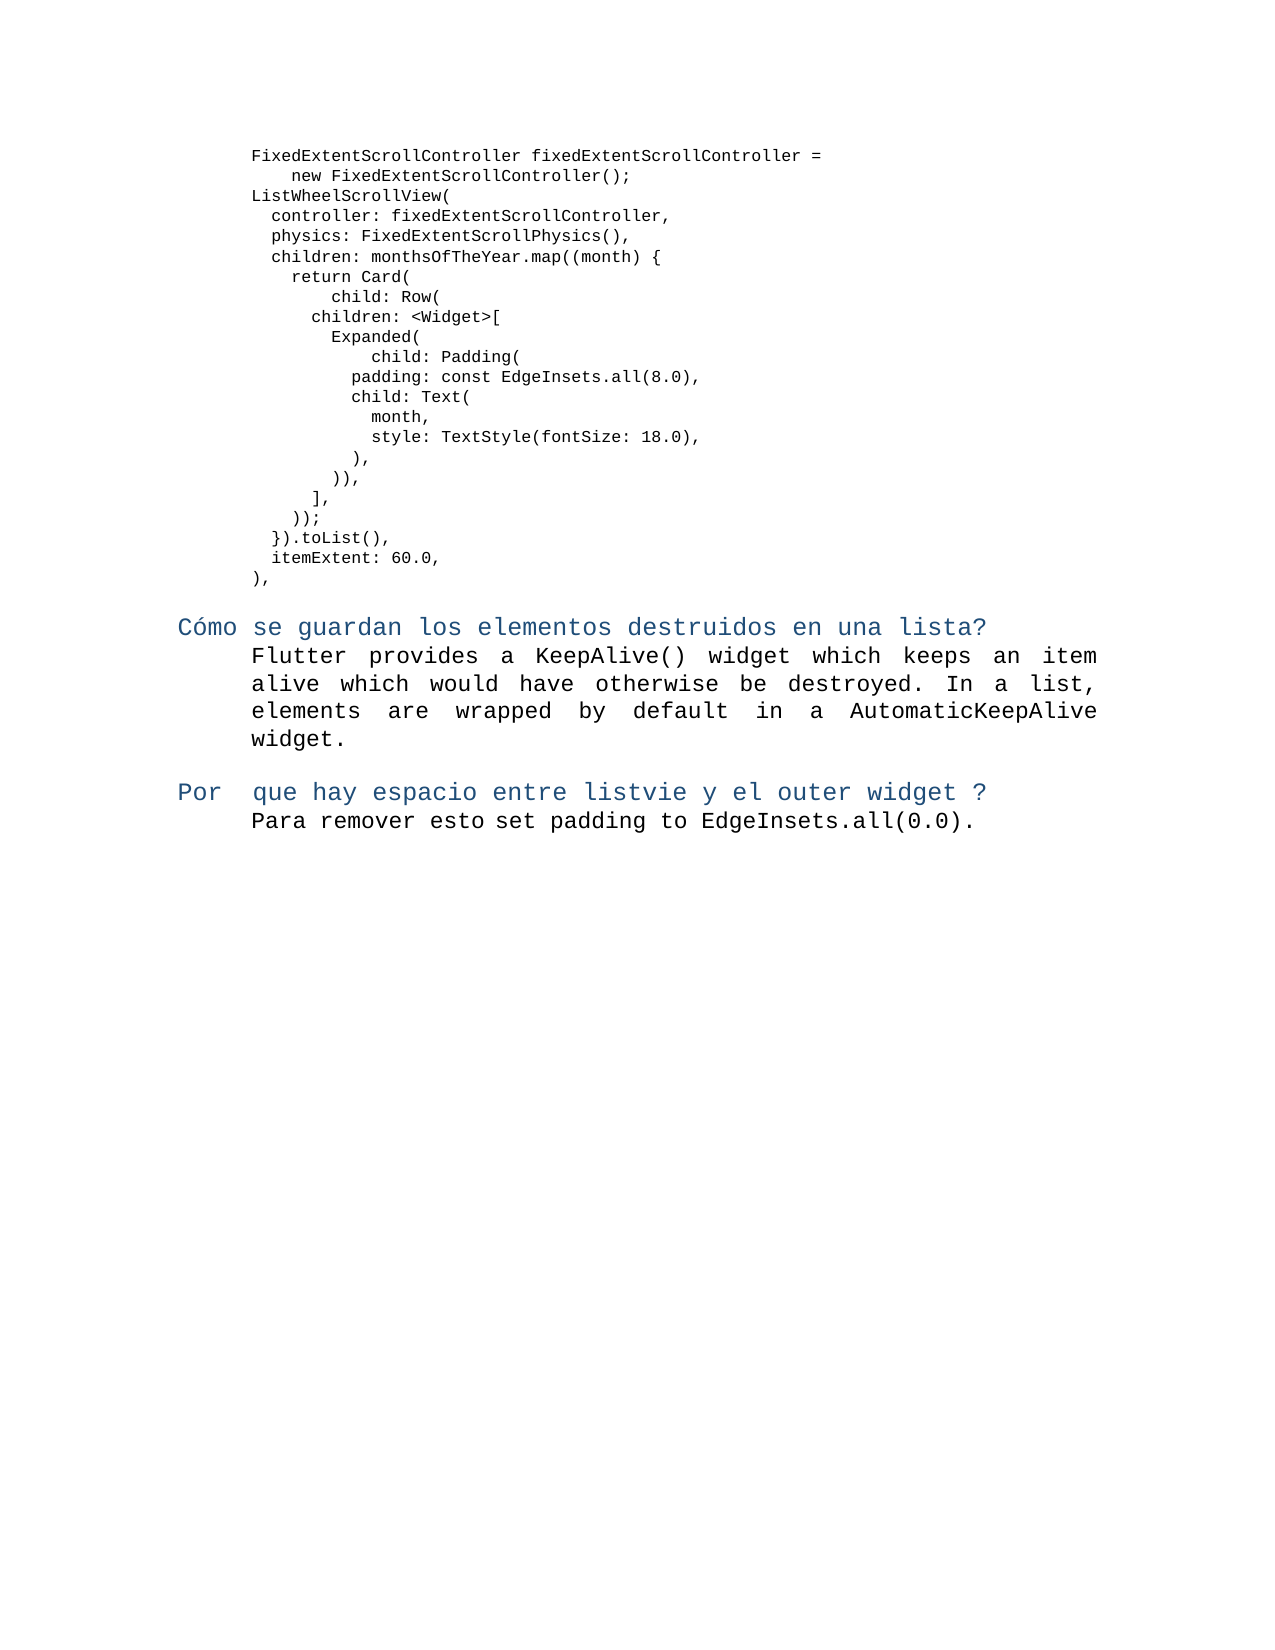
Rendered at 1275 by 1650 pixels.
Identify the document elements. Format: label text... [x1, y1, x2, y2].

subtitle Cómo se guardan los elementos destruidos en una lista? [177, 614, 1098, 642]
text children: <Widget>[ [251, 308, 1098, 327]
text style: TextStyle(fontSize: 18.0), [251, 429, 1098, 448]
text new FixedExtentScrollController(); [251, 168, 1098, 187]
text child: Padding( [251, 349, 1098, 367]
text Para remover esto set padding to EdgeInsets.all(0.0). [177, 810, 1098, 836]
text }).toList(), [251, 529, 1098, 548]
subtitle Por que hay espacio entre listvie y el outer widget ? [177, 779, 1098, 808]
text itemExtent: 60.0, [251, 550, 1098, 568]
text )); [251, 509, 1098, 528]
text ), [251, 570, 1098, 589]
text Flutter provides a KeepAlive() widget which keeps an item alive which would have otherwise be destroyed. In a list, elements are wrapped by default in a AutomaticKeepAlive widget. [251, 644, 1098, 753]
text child: Row( [251, 288, 1098, 307]
text month, [251, 409, 1098, 428]
text )), [251, 469, 1098, 488]
text padding: const EdgeInsets.all(8.0), [251, 369, 1098, 388]
text FixedExtentScrollController fixedExtentScrollController = [251, 148, 1098, 166]
text ListWheelScrollView( [251, 188, 1098, 207]
text return Card( [251, 268, 1098, 287]
text physics: FixedExtentScrollPhysics(), [251, 228, 1098, 247]
text controller: fixedExtentScrollController, [251, 208, 1098, 227]
text ], [251, 489, 1098, 508]
text children: monthsOfTheYear.map((month) { [251, 248, 1098, 267]
text child: Text( [251, 389, 1098, 408]
text Expanded( [251, 328, 1098, 347]
text ), [251, 449, 1098, 468]
